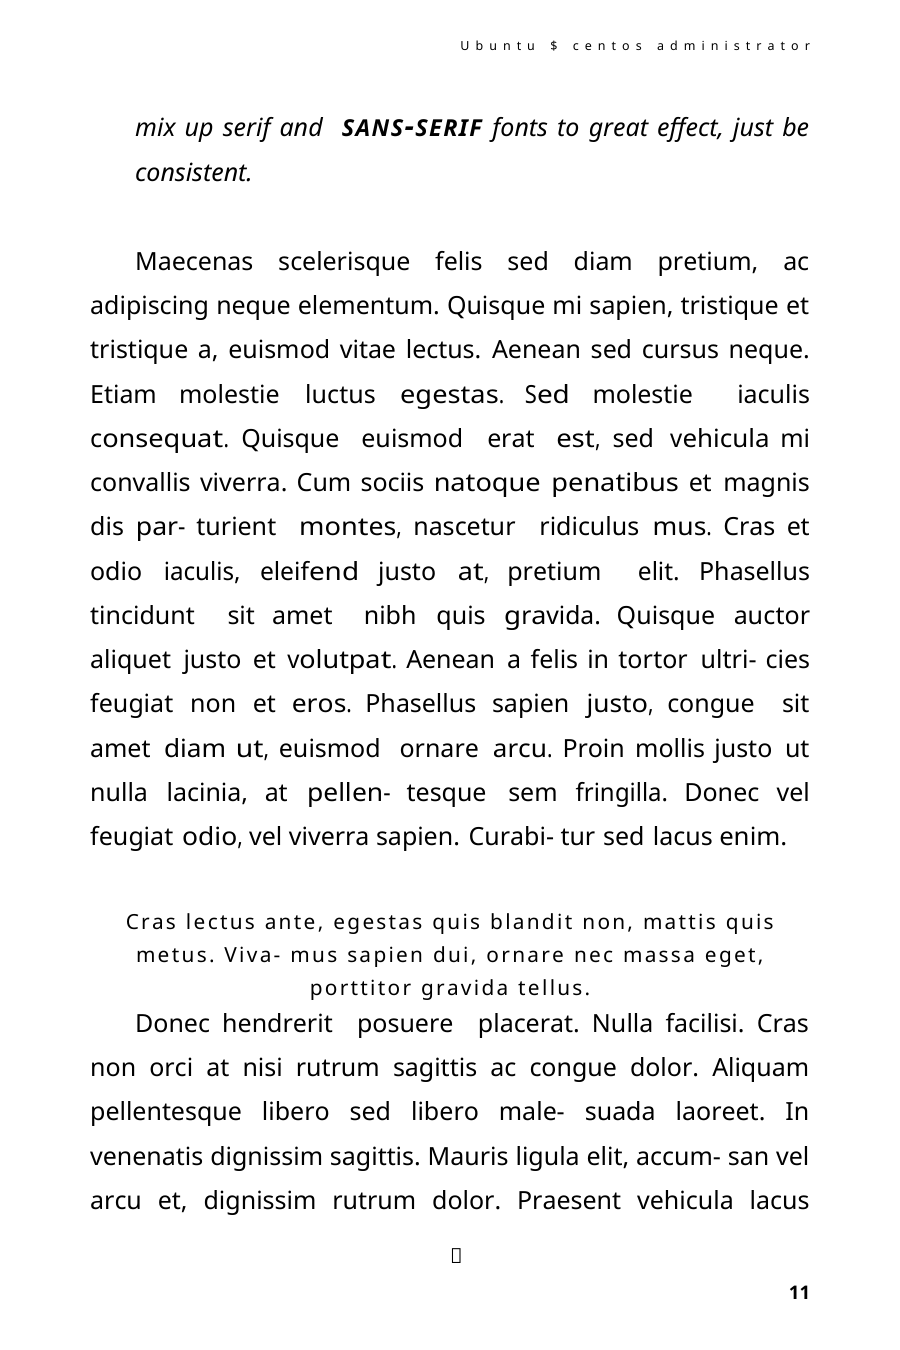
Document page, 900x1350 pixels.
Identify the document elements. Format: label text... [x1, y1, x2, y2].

text mix up serif and sans-serif fonts to great effect, just be consistent. [135, 105, 810, 189]
text Cras lectus ante, egestas quis blandit non, mattis quis metus. Viva- mus sapien dui, ornare nec massa eget, porttitor gravida tellus. [90, 907, 810, 1001]
text Donec hendrerit posuere placerat. Nulla facilisi. Cras non orci at nisi rutrum sagittis ac congue dolor. Aliquam pellentesque libero sed libero male- suada laoreet. In venenatis dignissim sagittis. Mauris ligula elit, accum- san vel arcu et, dignissim rutrum dolor. Praesent vehicula lacus [90, 1005, 810, 1216]
text Maecenas scelerisque felis sed diam pretium, ac adipiscing neque elementum. Quisque mi sapien, tristique et tristique a, euismod vitae lectus. Aenean sed cursus neque. Etiam molestie luctus egestas. Sed molestie iaculis consequat. Quisque euismod erat est, sed vehicula mi convallis viverra. Cum sociis natoque penatibus et magnis dis par- turient montes, nascetur ridiculus mus. Cras et odio iaculis, eleifend justo at, pretium elit. Phasellus tincidunt sit amet nibh quis gravida. Quisque auctor aliquet justo et volutpat. Aenean a felis in tortor ultri- cies feugiat non et eros. Phasellus sapien justo, congue sit amet diam ut, euismod ornare arcu. Proin mollis justo ut nulla lacinia, at pellen- tesque sem fringilla. Donec vel feugiat odio, vel viverra sapien. Curabi- tur sed lacus enim. [90, 243, 810, 853]
